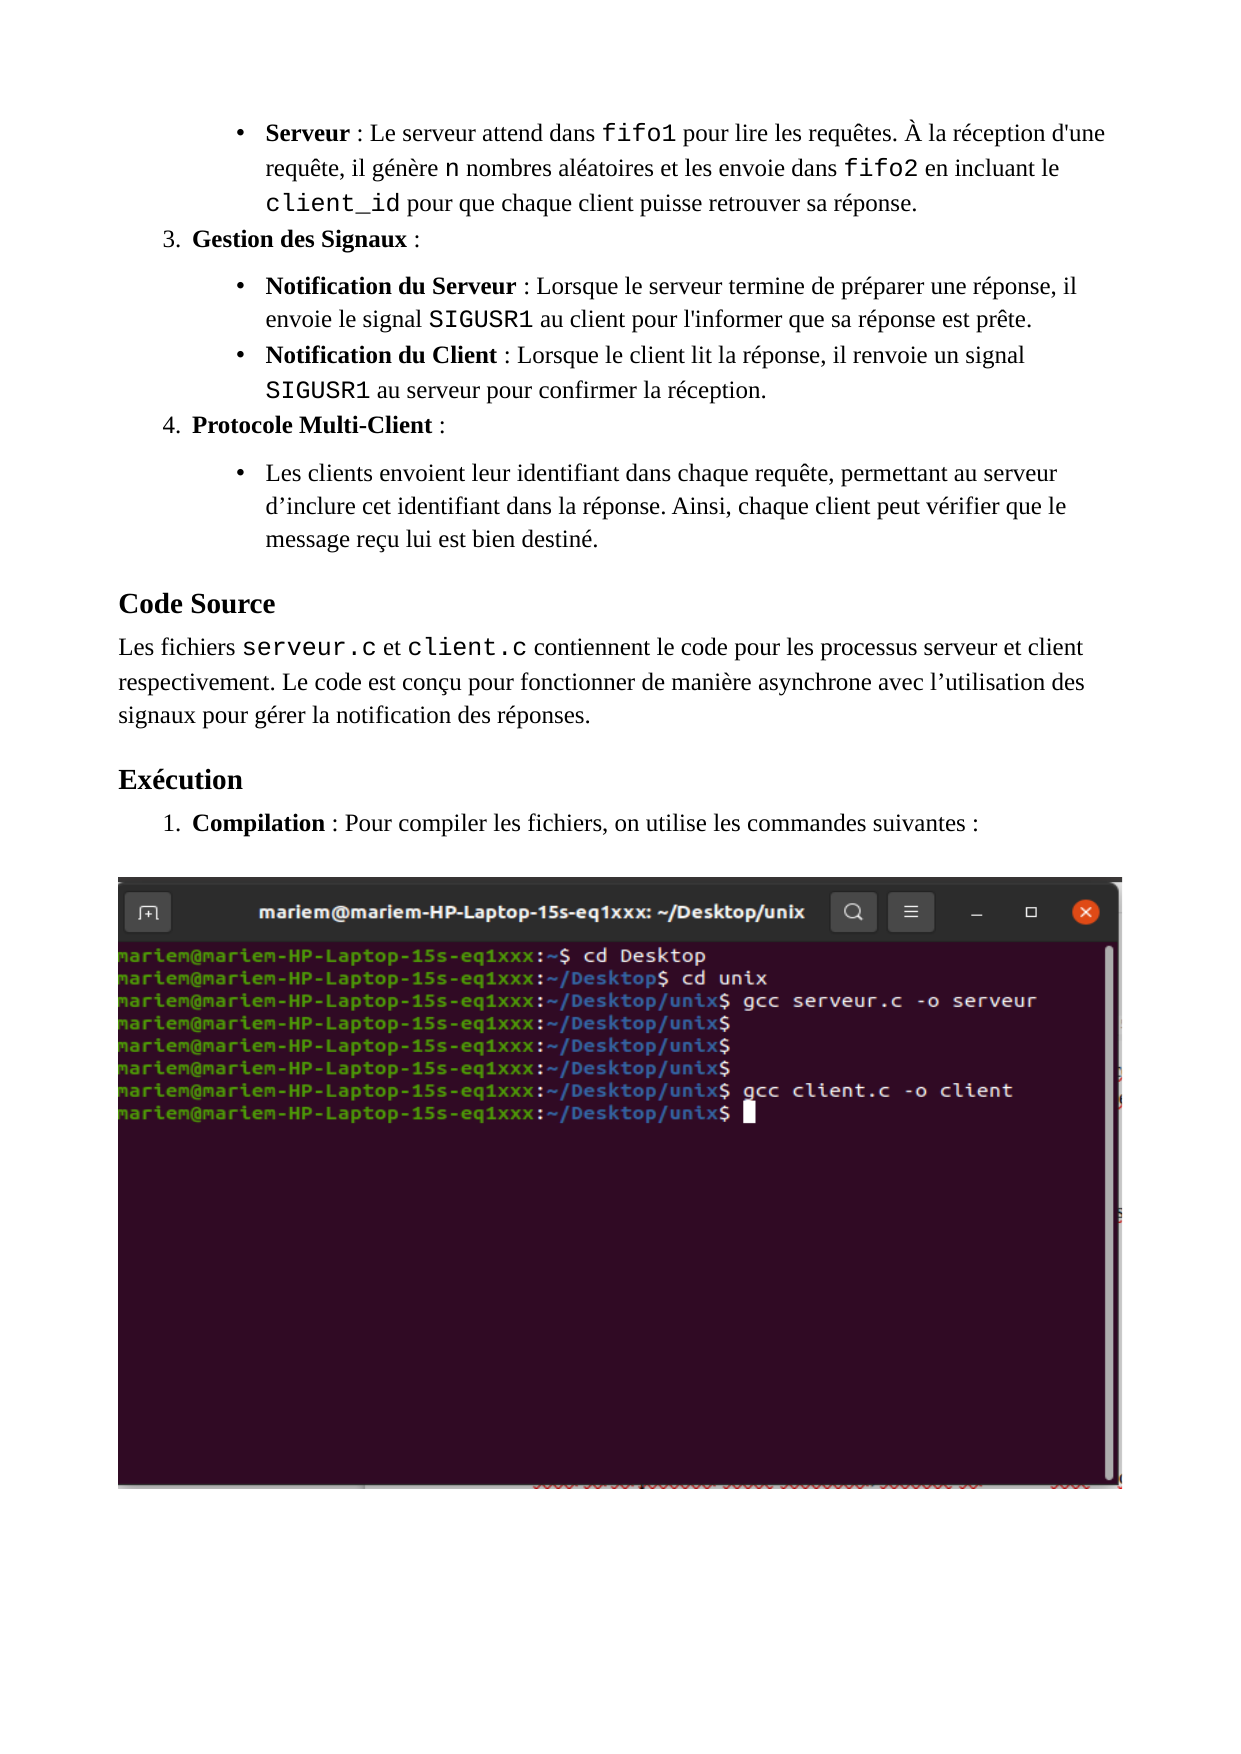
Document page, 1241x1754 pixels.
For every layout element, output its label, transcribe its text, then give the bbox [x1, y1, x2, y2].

subtitle Code Source [118, 586, 1122, 620]
text Les fichiers serveur.c et client.c contiennent le code pour les processus serveur et client respectivement. Le code est conçu pour fonctionner de manière asynchrone avec l’utilisation des signaux pour gérer la notification des réponses. [118, 632, 1122, 729]
list Notification du Client : Lorsque le client lit la réponse, il renvoie un signal SIGUSR1 au serveur pour confirmer la réception. [236, 340, 1122, 406]
list Protocole Multi-Client : [162, 410, 1122, 439]
subtitle Exécution [118, 762, 1122, 796]
list Notification du Serveur : Lorsque le serveur termine de préparer une réponse, il envoie le signal SIGUSR1 au client pour l'informer que sa réponse est prête. [236, 271, 1122, 335]
list Serveur : Le serveur attend dans fifo1 pour lire les requêtes. À la réception d'une requête, il génère n nombres aléatoires et les envoie dans fifo2 en incluant le client_id pour que chaque client puisse retrouver sa réponse. [236, 118, 1122, 219]
picture [118, 877, 1123, 1489]
list Gestion des Signaux : [162, 224, 1122, 252]
list Compilation : Pour compiler les fichiers, on utilise les commandes suivantes : [162, 808, 1122, 837]
list Les clients envoient leur identifiant dans chaque requête, permettant au serveur d’inclure cet identifiant dans la réponse. Ainsi, chaque client peut vérifier que le message reçu lui est bien destiné. [236, 458, 1122, 553]
